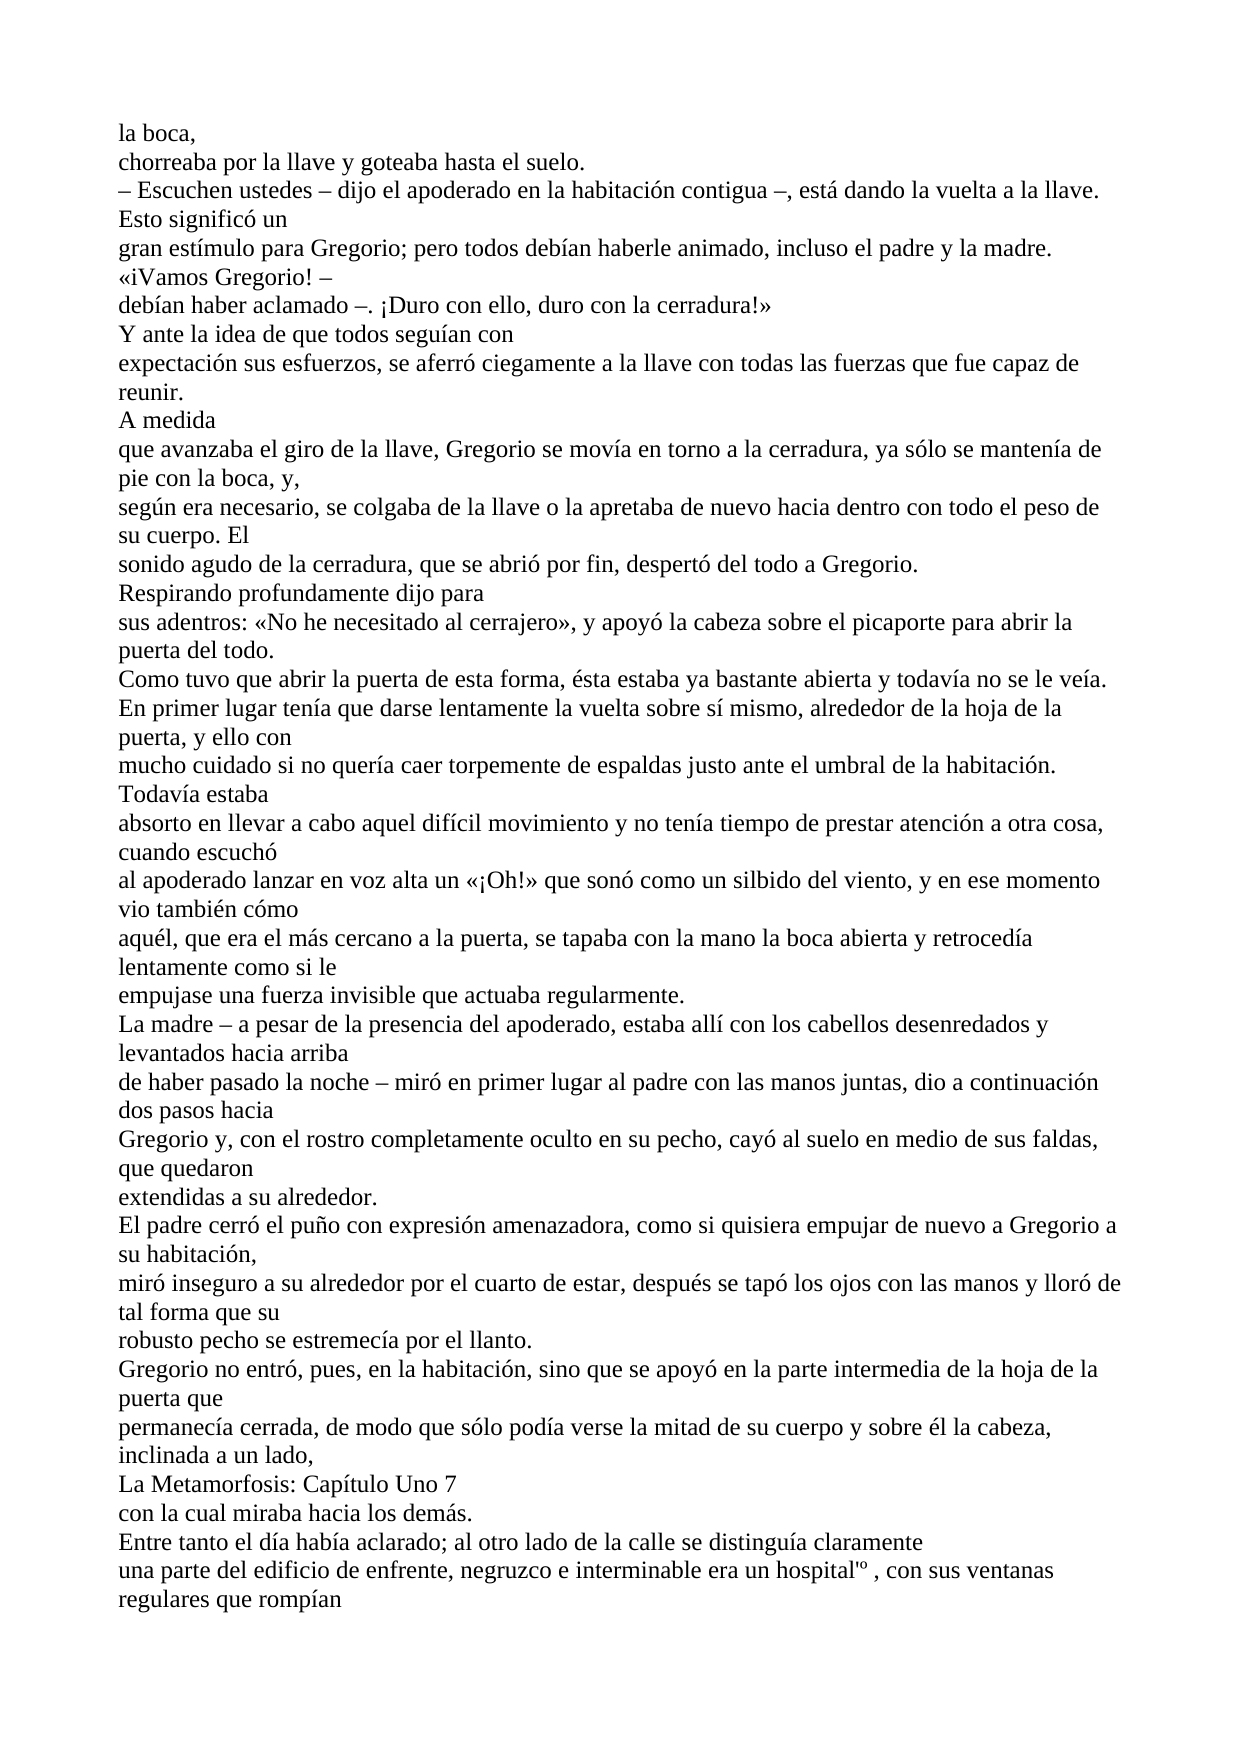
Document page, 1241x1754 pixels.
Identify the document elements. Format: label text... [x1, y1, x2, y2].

text mucho cuidado si no quería caer torpemente de espaldas justo ante el umbral de la habitación. [118, 751, 1122, 779]
text de haber pasado la noche – miró en primer lugar al padre con las manos juntas, dio a continuación dos pasos hacia [118, 1067, 1122, 1124]
text debían haber aclamado –. ¡Duro con ello, duro con la cerradura!» [118, 291, 1122, 319]
text Como tuvo que abrir la puerta de esta forma, ésta estaba ya bastante abierta y todavía no se le veía. [118, 664, 1122, 693]
text expectación sus esfuerzos, se aferró ciegamente a la llave con todas las fuerzas que fue capaz de reunir. [118, 348, 1122, 406]
text chorreaba por la llave y goteaba hasta el suelo. [118, 147, 1122, 176]
text al apoderado lanzar en voz alta un «¡Oh!» que sonó como un silbido del viento, y en ese momento vio también cómo [118, 866, 1122, 923]
text aquél, que era el más cercano a la puerta, se tapaba con la mano la boca abierta y retrocedía lentamente como si le [118, 923, 1122, 981]
text empujase una fuerza invisible que actuaba regularmente. [118, 981, 1122, 1009]
text Entre tanto el día había aclarado; al otro lado de la calle se distinguía claramente [118, 1527, 1122, 1556]
text sonido agudo de la cerradura, que se abrió por fin, despertó del todo a Gregorio. [118, 549, 1122, 578]
text El padre cerró el puño con expresión amenazadora, como si quisiera empujar de nuevo a Gregorio a su habitación, [118, 1211, 1122, 1268]
text permanecía cerrada, de modo que sólo podía verse la mitad de su cuerpo y sobre él la cabeza, inclinada a un lado, [118, 1412, 1122, 1469]
text Esto significó un [118, 204, 1122, 233]
text absorto en llevar a cabo aquel difícil movimiento y no tenía tiempo de prestar atención a otra cosa, cuando escuchó [118, 808, 1122, 866]
text una parte del edificio de enfrente, negruzco e interminable era un hospital'º , con sus ventanas regulares que rompían [118, 1556, 1122, 1613]
text – Escuchen ustedes – dijo el apoderado en la habitación contigua –, está dando la vuelta a la llave. [118, 176, 1122, 204]
text extendidas a su alrededor. [118, 1182, 1122, 1211]
text Respirando profundamente dijo para [118, 578, 1122, 607]
text que avanzaba el giro de la llave, Gregorio se movía en torno a la cerradura, ya sólo se mantenía de pie con la boca, y, [118, 434, 1122, 492]
text robusto pecho se estremecía por el llanto. [118, 1326, 1122, 1354]
text con la cual miraba hacia los demás. [118, 1498, 1122, 1527]
text Y ante la idea de que todos seguían con [118, 319, 1122, 348]
text miró inseguro a su alrededor por el cuarto de estar, después se tapó los ojos con las manos y lloró de tal forma que su [118, 1268, 1122, 1326]
text La madre – a pesar de la presencia del apoderado, estaba allí con los cabellos desenredados y levantados hacia arriba [118, 1009, 1122, 1067]
text gran estímulo para Gregorio; pero todos debían haberle animado, incluso el padre y la madre. «iVamos Gregorio! – [118, 233, 1122, 291]
text Todavía estaba [118, 779, 1122, 808]
text La Metamorfosis: Capítulo Uno 7 [118, 1469, 1122, 1498]
text según era necesario, se colgaba de la llave o la apretaba de nuevo hacia dentro con todo el peso de su cuerpo. El [118, 492, 1122, 549]
text Gregorio y, con el rostro completamente oculto en su pecho, cayó al suelo en medio de sus faldas, que quedaron [118, 1124, 1122, 1182]
text A medida [118, 406, 1122, 434]
text sus adentros: «No he necesitado al cerrajero», y apoyó la cabeza sobre el picaporte para abrir la puerta del todo. [118, 607, 1122, 664]
text En primer lugar tenía que darse lentamente la vuelta sobre sí mismo, alrededor de la hoja de la puerta, y ello con [118, 693, 1122, 751]
text Gregorio no entró, pues, en la habitación, sino que se apoyó en la parte intermedia de la hoja de la puerta que [118, 1354, 1122, 1412]
text la boca, [118, 118, 1122, 147]
